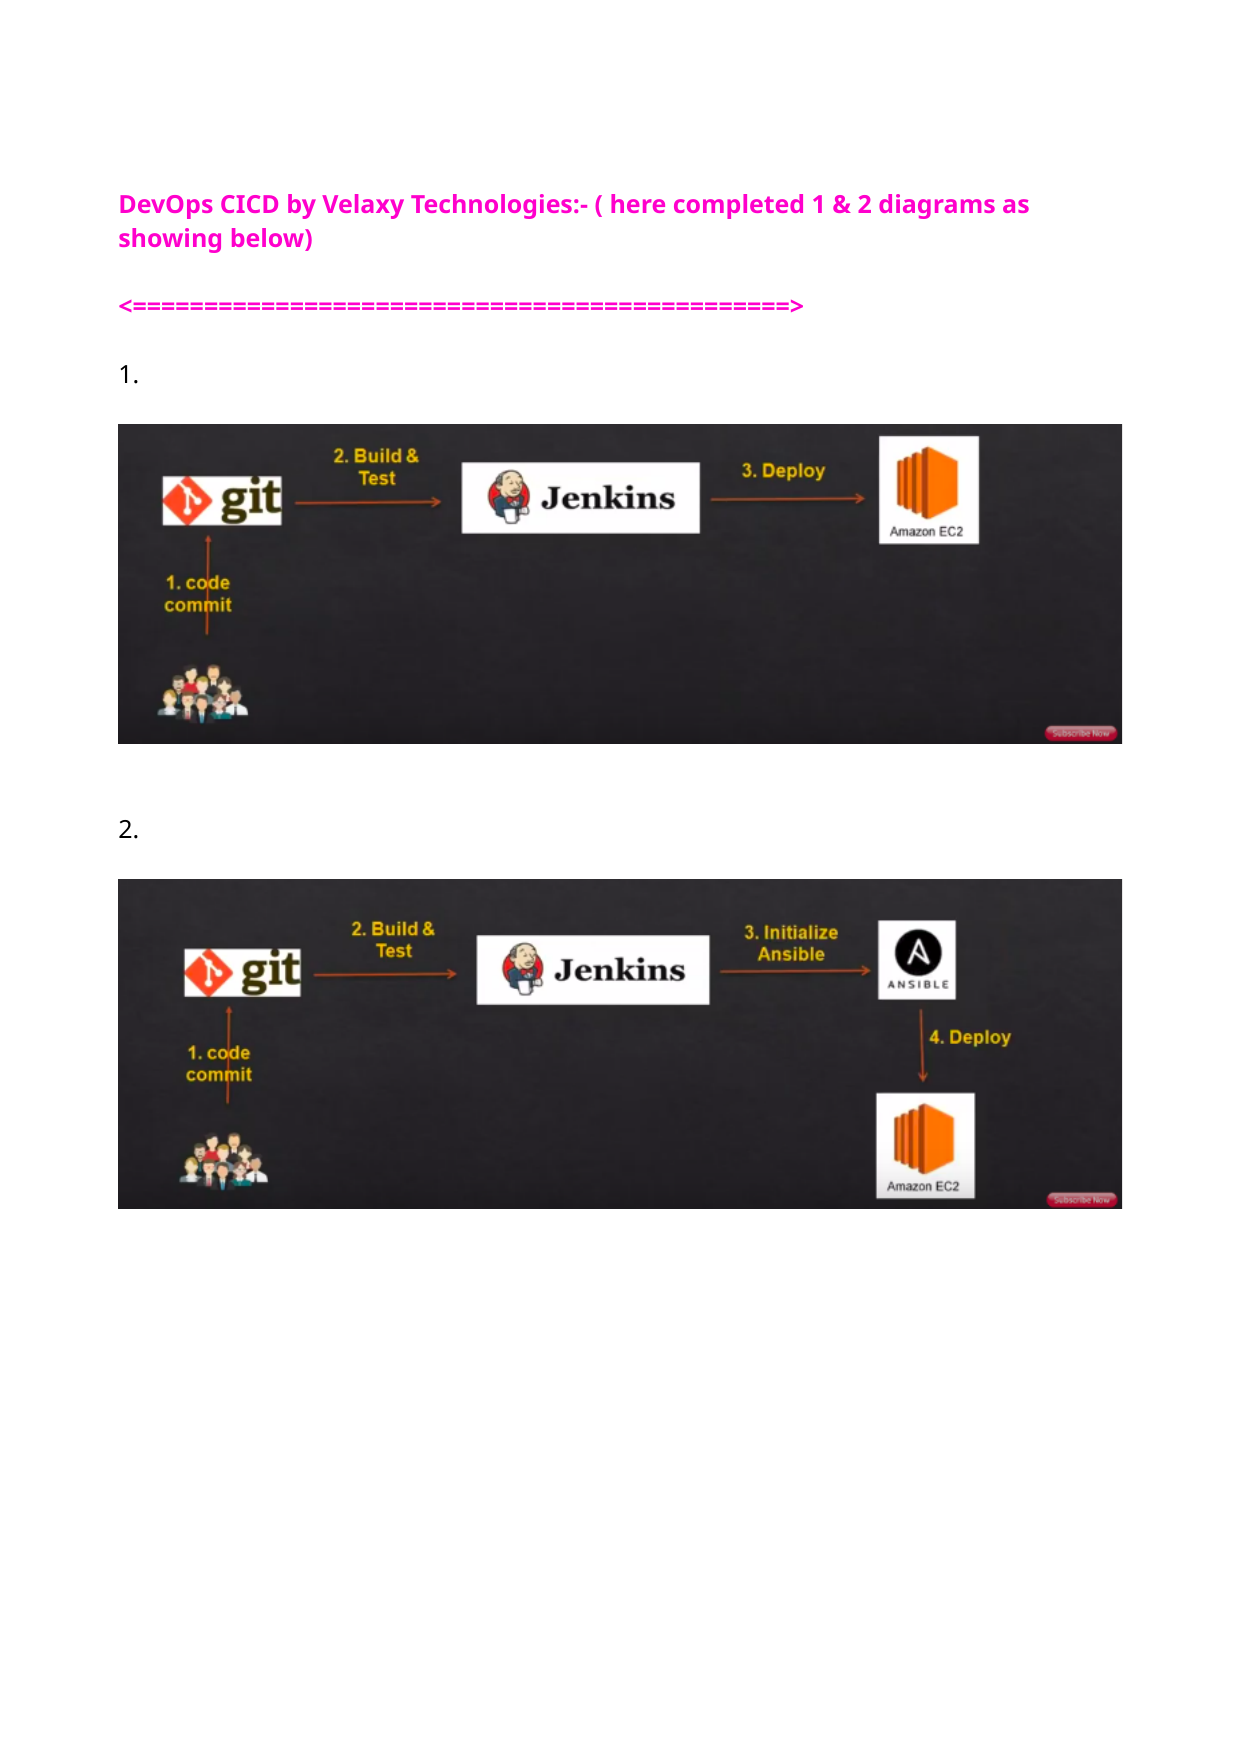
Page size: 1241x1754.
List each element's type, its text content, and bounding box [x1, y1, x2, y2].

picture [118, 879, 1123, 1209]
picture [118, 424, 1123, 744]
text 1. [118, 357, 1122, 391]
text <==============================================> [118, 288, 1122, 322]
text DevOps CICD by Velaxy Technologies:- ( here completed 1 & 2 diagrams as showing below) [118, 186, 1122, 254]
text 2. [118, 811, 1122, 846]
